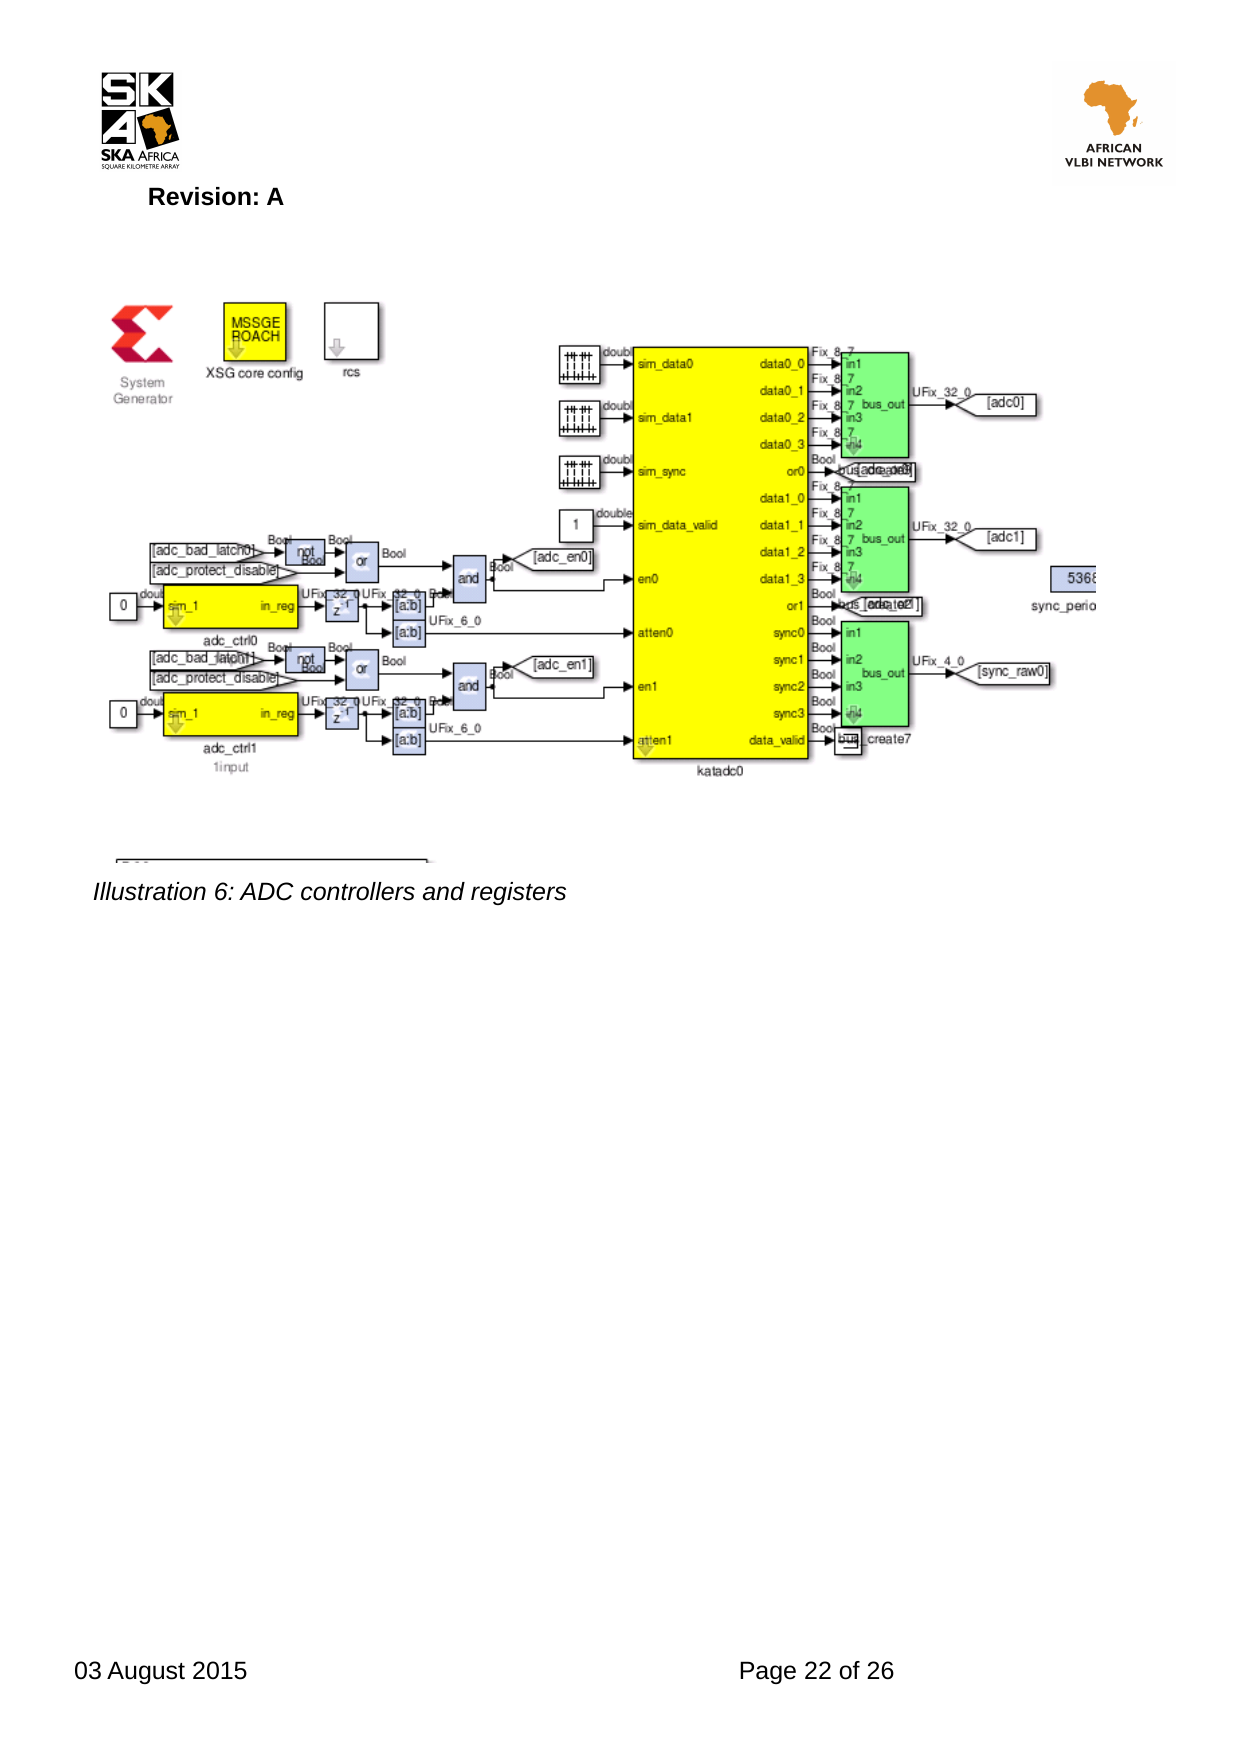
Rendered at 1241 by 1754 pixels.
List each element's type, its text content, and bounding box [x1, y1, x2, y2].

picture [1051, 61, 1177, 186]
text Illustration 6: ADC controllers and registers [93, 863, 1096, 905]
picture [92, 285, 1096, 863]
picture [98, 70, 183, 172]
